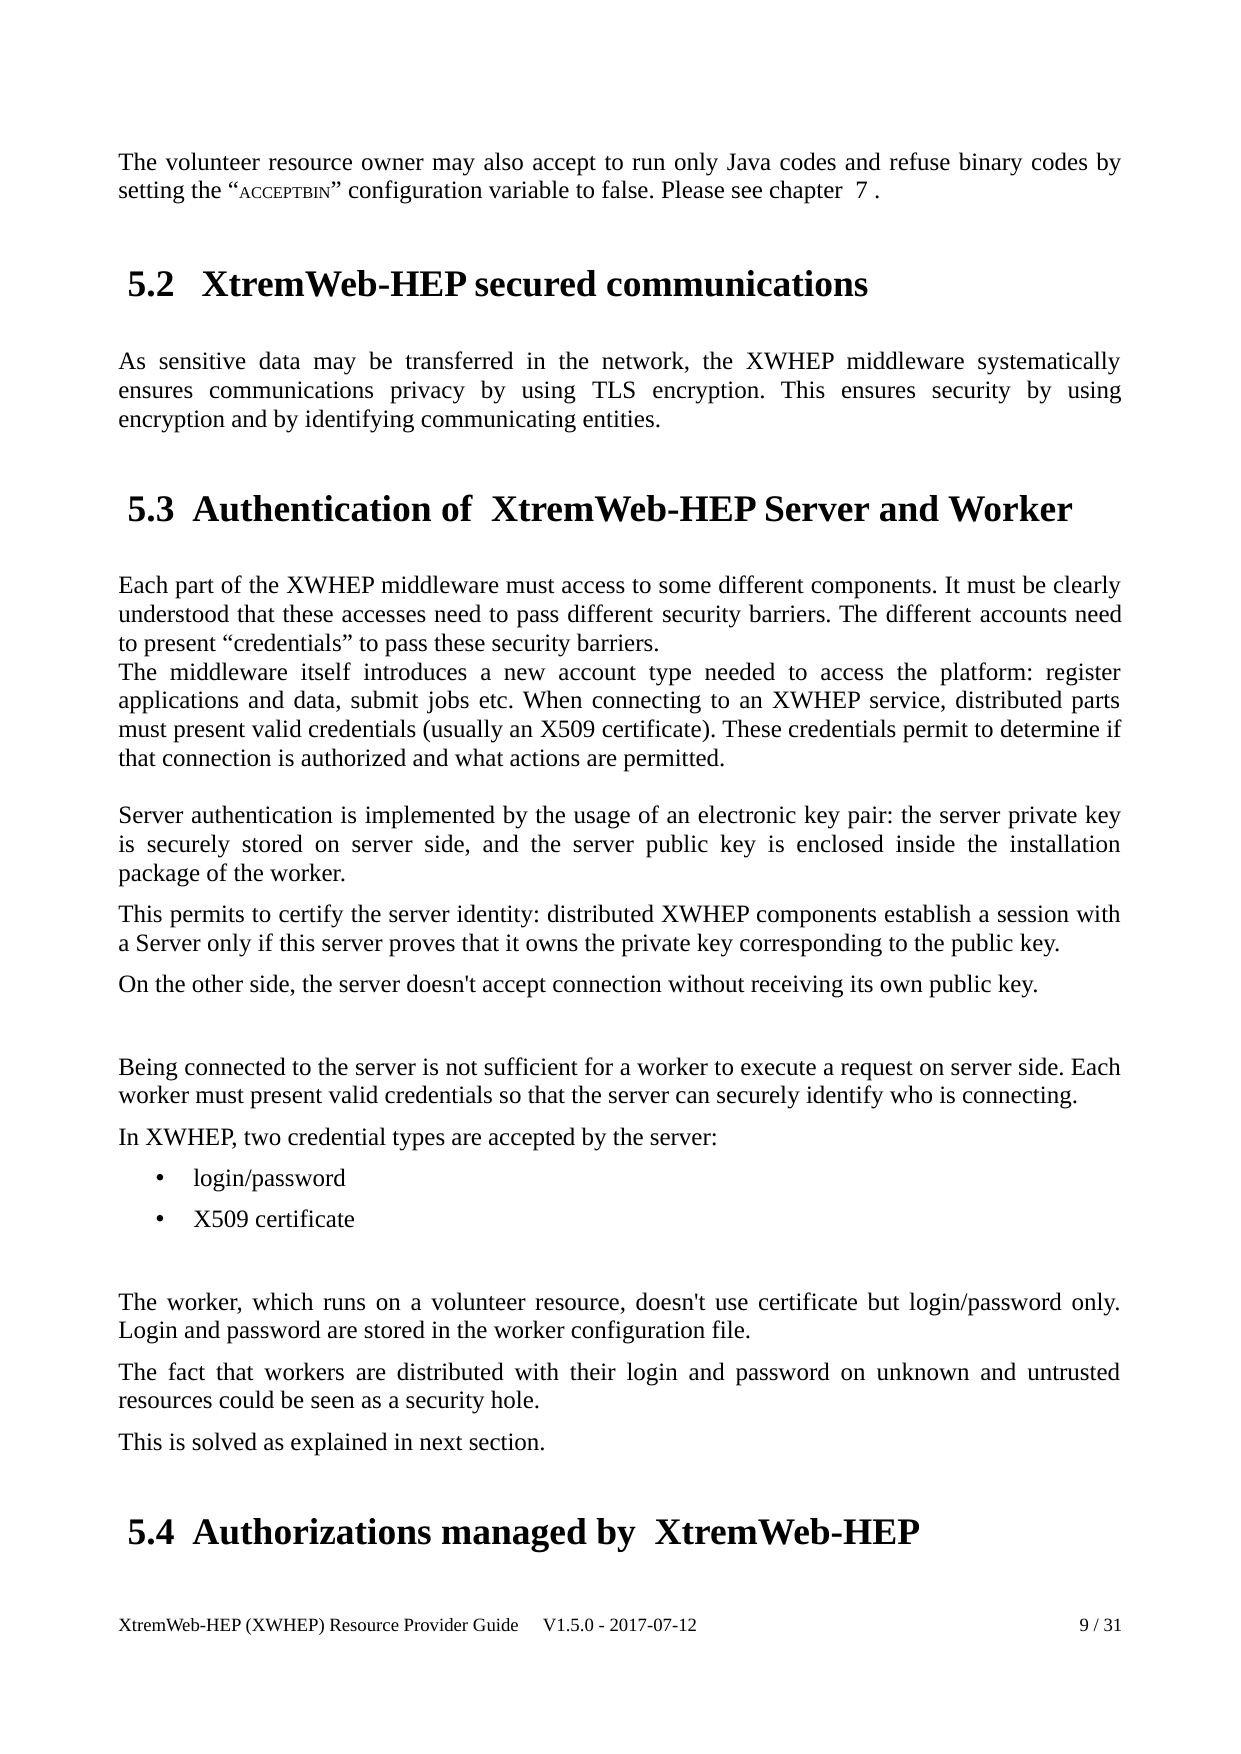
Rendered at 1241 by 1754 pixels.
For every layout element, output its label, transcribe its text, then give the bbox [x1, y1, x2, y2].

subtitle Authentication of XtremWeb-HEP Server and Worker [118, 486, 1122, 529]
text Server authentication is implemented by the usage of an electronic key pair: the server private key is securely stored on server side, and the server public key is enclosed inside the installation package of the worker. [118, 801, 1122, 887]
text As sensitive data may be transferred in the network, the XWHEP middleware systematically ensures communications privacy by using TLS encryption. This ensures security by using encryption and by identifying communicating entities. [118, 346, 1122, 432]
text This permits to certify the server identity: distributed XWHEP components establish a session with a Server only if this server proves that it owns the private key corresponding to the public key. [118, 899, 1122, 957]
text The worker, which runs on a volunteer resource, doesn't use certificate but login/password only. Login and password are stored in the worker configuration file. [118, 1287, 1122, 1344]
text The fact that workers are distributed with their login and password on unknown and untrusted resources could be seen as a security hole. [118, 1357, 1122, 1414]
text Each part of the XWHEP middleware must access to some different components. It must be clearly understood that these accesses need to pass different security barriers. The different accounts need to present “credentials” to pass these security barriers. [118, 571, 1122, 657]
text Being connected to the server is not sufficient for a worker to execute a request on server side. Each worker must present valid credentials so that the server can securely identify who is connecting. [118, 1052, 1122, 1109]
subtitle XtremWeb-HEP secured communications [118, 262, 1122, 305]
text The middleware itself introduces a new account type needed to access the platform: register applications and data, submit jobs etc. When connecting to an XWHEP service, distributed parts must present valid credentials (usually an X509 certificate). These credentials permit to determine if that connection is authorized and what actions are permitted. [118, 657, 1122, 772]
text This is solved as explained in next section. [118, 1427, 1122, 1456]
subtitle Authorizations managed by XtremWeb-HEP [118, 1509, 1122, 1552]
text The volunteer resource owner may also accept to run only Java codes and refuse binary codes by setting the “acceptbin” configuration variable to false. Please see chapter 7. [118, 147, 1122, 204]
list X509 certificate [156, 1204, 1122, 1233]
list login/password [156, 1163, 1122, 1192]
text On the other side, the server doesn't accept connection without receiving its own public key. [118, 969, 1122, 998]
text In XWHEP, two credential types are accepted by the server: [118, 1122, 1122, 1151]
